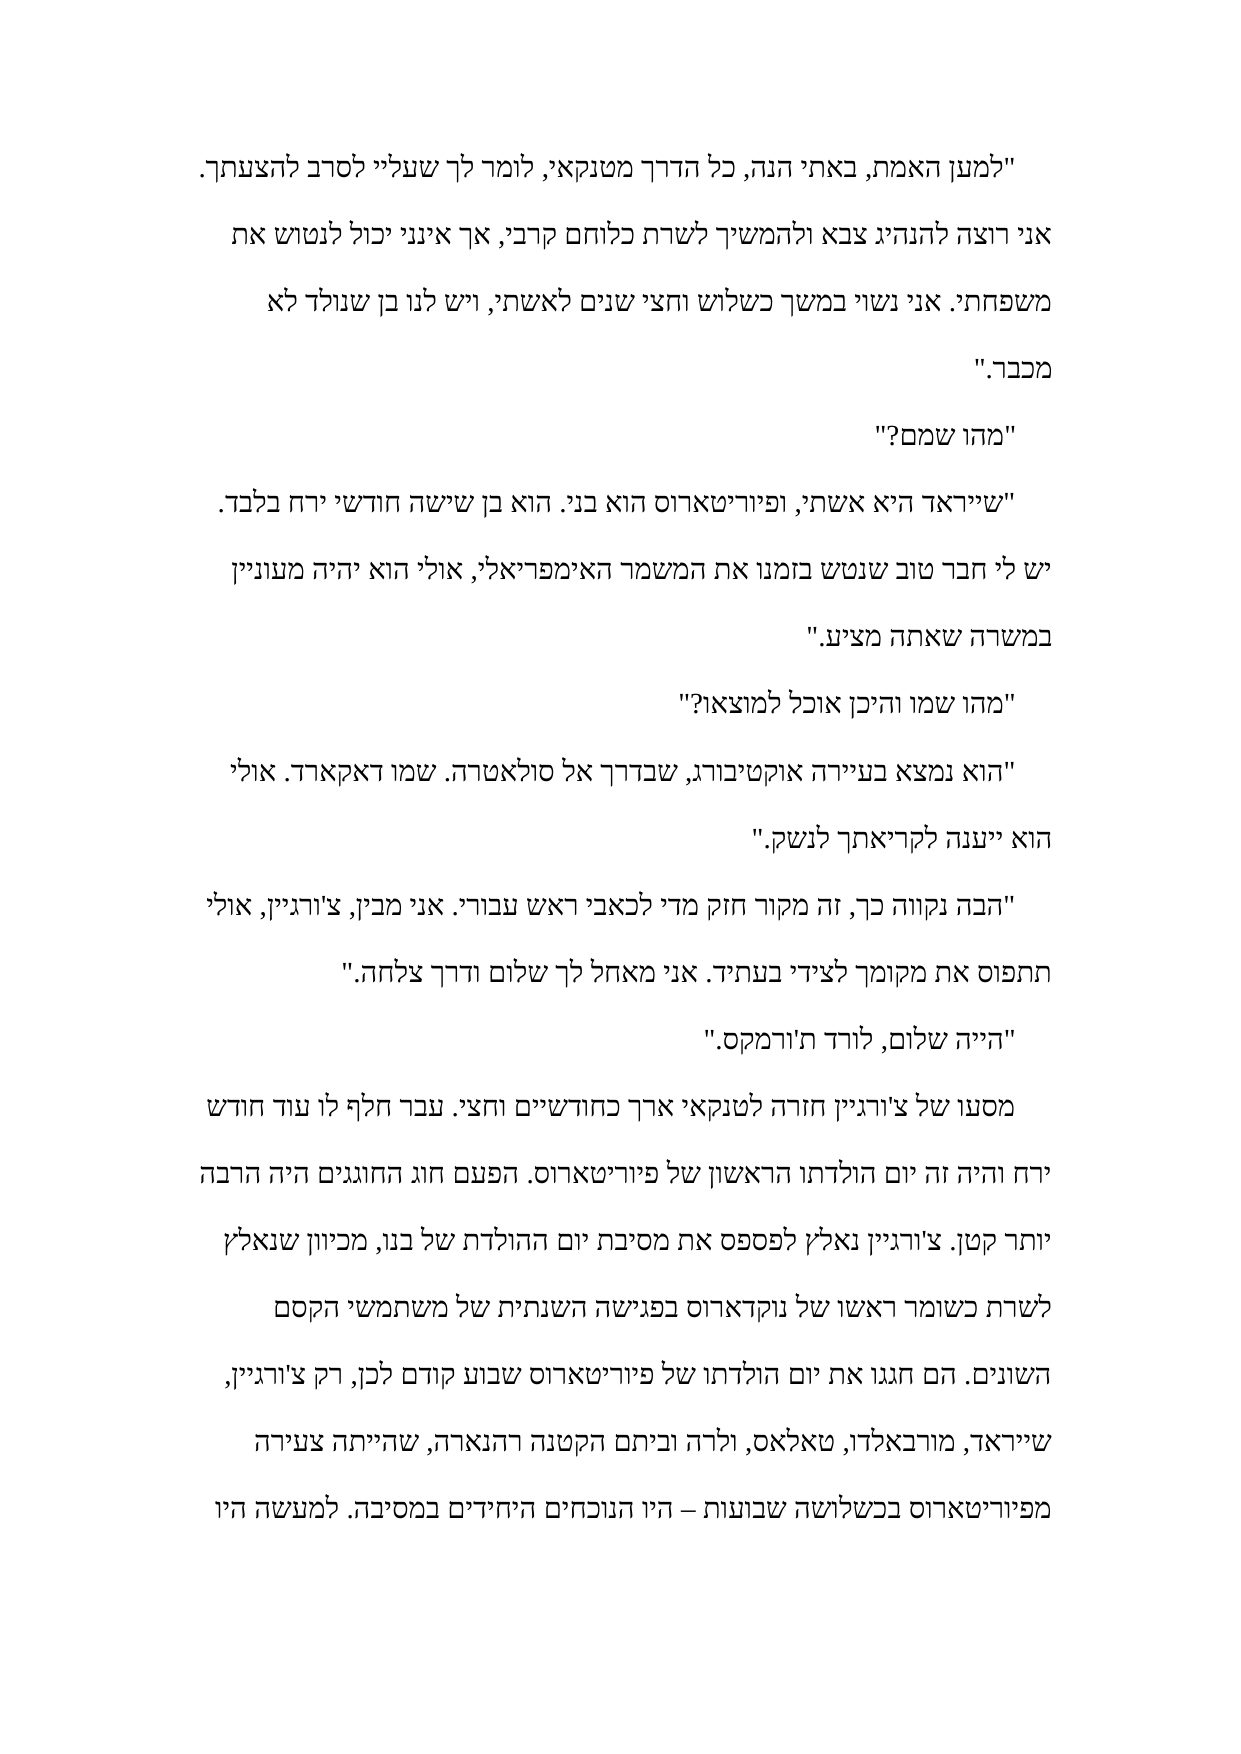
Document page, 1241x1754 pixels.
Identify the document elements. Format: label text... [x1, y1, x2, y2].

text מסעו של צ'ורגיין חזרה לטנקאי ארך כחודשיים וחצי. עבר חלף לו עוד חודש ירח והיה זה יום הולדתו הראשון של פיוריטארוס. הפעם חוג החוגגים היה הרבה יותר קטן. צ'ורגיין נאלץ לפספס את מסיבת יום ההולדת של בנו, מכיוון שנאלץ לשרת כשומר ראשו של נוקדארוס בפגישה השנתית של משתמשי הקסם השונים. הם חגגו את יום הולדתו של פיוריטארוס שבוע קודם לכן, רק צ'ורגיין, שייראד, מורבאלדו, טאלאס, ולרה וביתם הקטנה רהנארה, שהייתה צעירה מפיוריטארוס בכשלושה שבועות – היו הנוכחים היחידים במסיבה. למעשה היו [187, 1089, 1053, 1525]
text "הוא נמצא בעיירה אוקטיבורג, שבדרך אל סולאטרה. שמו דאקארד. אולי הוא ייענה לקריאתך לנשק." [187, 754, 1053, 854]
text "מהו שמו והיכן אוכל למוצאו?" [187, 687, 1053, 720]
text "למען האמת, באתי הנה, כל הדרך מטנקאי, לומר לך שעליי לסרב להצעתך. אני רוצה להנהיג צבא ולהמשיך לשרת כלוחם קרבי, אך אינני יכול לנטוש את משפחתי. אני נשוי במשך כשלוש וחצי שנים לאשתי, ויש לנו בן שנולד לא מכבר." [187, 150, 1053, 385]
text "שייראד היא אשתי, ופיוריטארוס הוא בני. הוא בן שישה חודשי ירח בלבד. יש לי חבר טוב שנטש בזמנו את המשמר האימפריאלי, אולי הוא יהיה מעוניין במשרה שאתה מציע." [187, 485, 1053, 653]
text "מהו שמם?" [187, 418, 1053, 452]
text "הייה שלום, לורד ת'ורמקס." [187, 1022, 1053, 1056]
text "הבה נקווה כך, זה מקור חזק מדי לכאבי ראש עבורי. אני מבין, צ'ורגיין, אולי תתפוס את מקומך לצידי בעתיד. אני מאחל לך שלום ודרך צלחה." [187, 888, 1053, 988]
